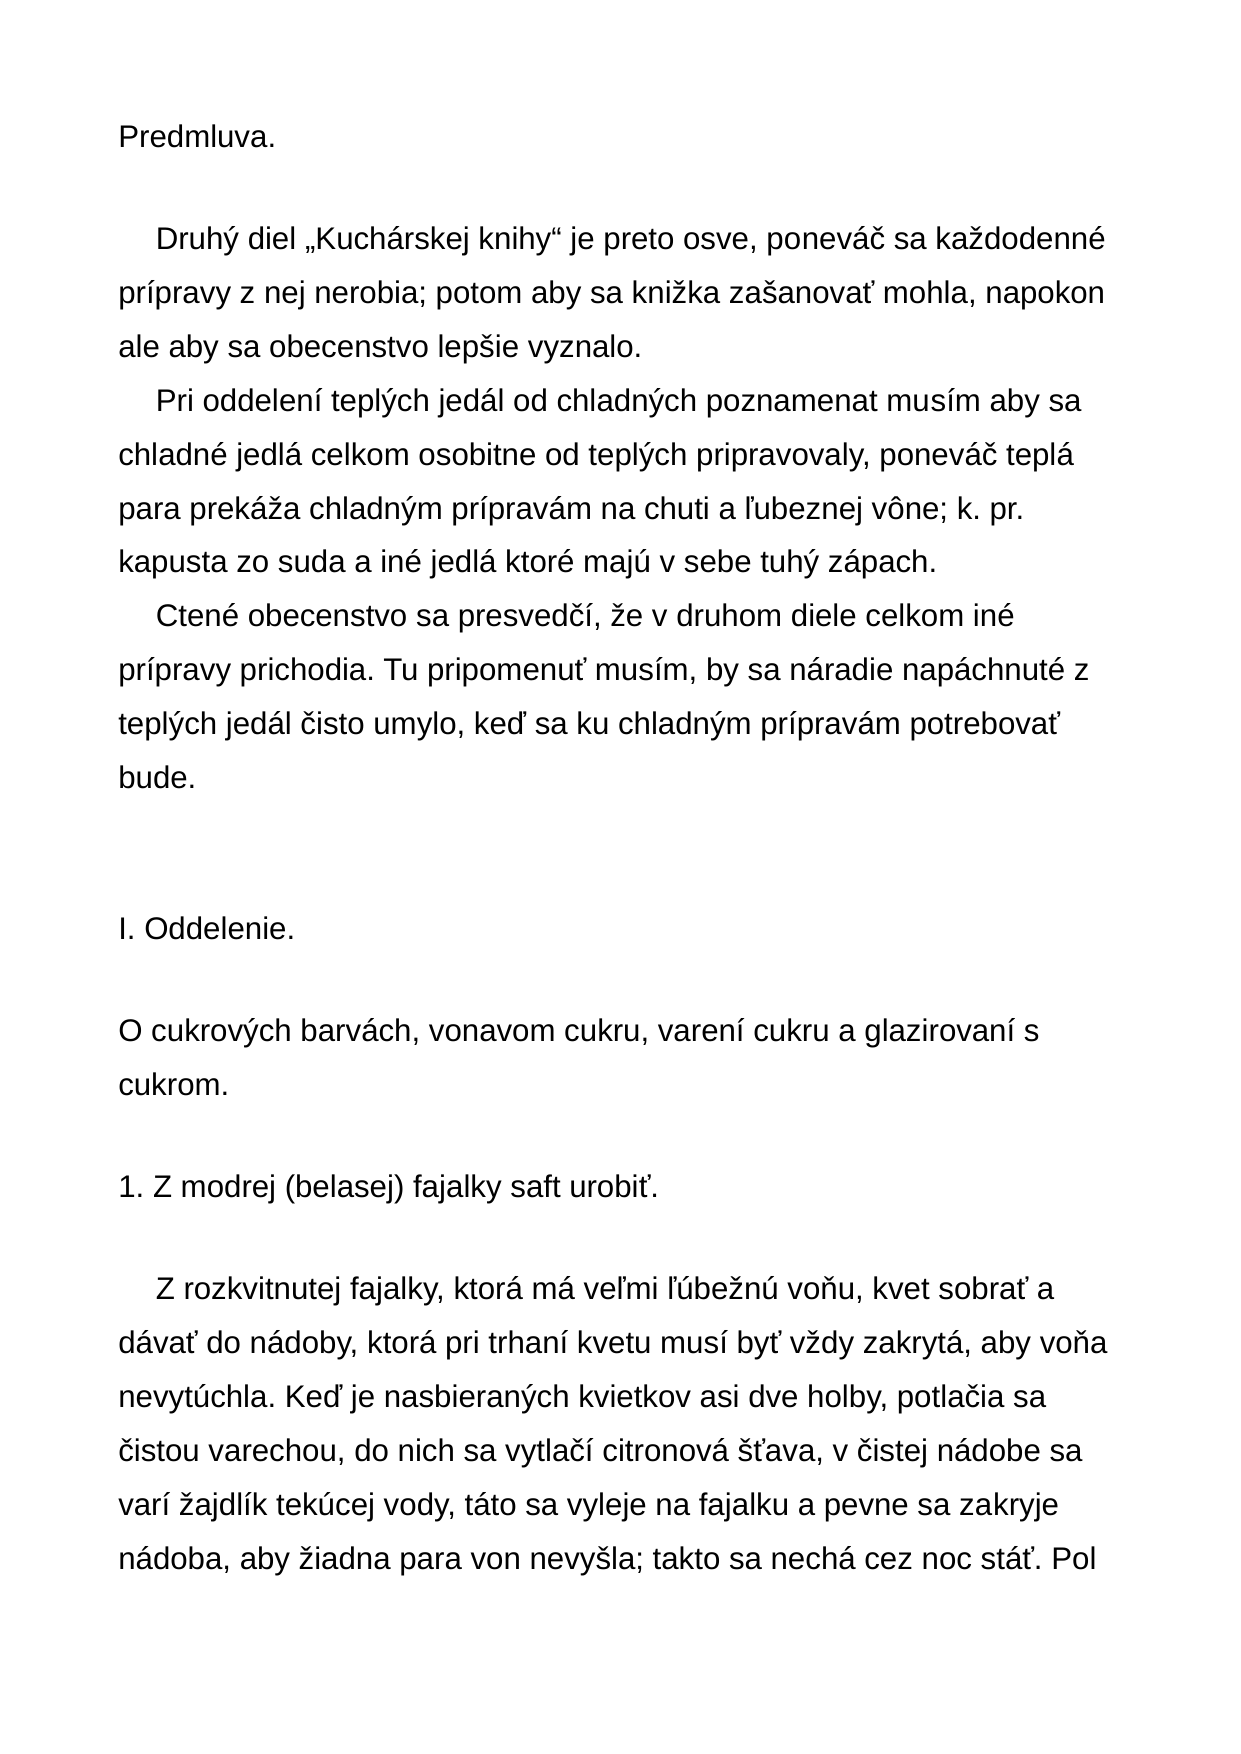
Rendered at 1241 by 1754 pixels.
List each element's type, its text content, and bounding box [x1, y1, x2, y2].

text Pri oddelení teplých jedál od chladných poznamenat mu­sím aby sa chladné jedlá celkom osobitne od teplých pripravovaly, poneváč teplá para prekáža chladným prípravám na chuti a ľubeznej vône; k. pr. kapusta zo suda a iné jedlá ktoré majú v sebe tuhý zápach. [118, 382, 1122, 579]
text Z rozkvitnutej fajalky, ktorá má veľmi ľúbežnú voňu, kvet sobrať a dávať do nádoby, ktorá pri trhaní kvetu musí byť vždy zakrytá, aby voňa nevytúchla. Keď je nasbieraných kvietkov asi dve holby, potlačia sa čistou varechou, do nich sa vytlačí citronová šťava, v čistej nádobe sa varí žajdlík tekúcej vody, táto sa vyleje na fajalku a pevne sa za­kryje nádoba, aby žiadna para von nevyšla; takto sa nechá cez noc stáť. Pol [118, 1270, 1122, 1576]
subtitle I. Oddelenie. [118, 910, 1122, 946]
text Ctené obecenstvo sa presvedčí, že v druhom diele celkom iné prípravy prichodia. Tu pripomenuť musím, by sa náradie napáchnuté z teplých jedál čisto umylo, keď sa ku chladným prípravám potrebovať bude. [118, 597, 1122, 795]
text 1. Z modrej (belasej) fajalky saft urobiť. [118, 1168, 1122, 1204]
text Druhý diel „Kuchárskej knihy“ je preto osve, po­neváč sa každodenné prípravy z nej nerobia; potom aby sa knižka zašanovať mohla, napokon ale aby sa obecenstvo lepšie vyznalo. [118, 220, 1122, 364]
subtitle O cukrových barvách, vonavom cukru, varení cukru a glazirovaní s cukrom. [118, 1012, 1122, 1102]
subtitle Predmluva. [118, 118, 1122, 154]
